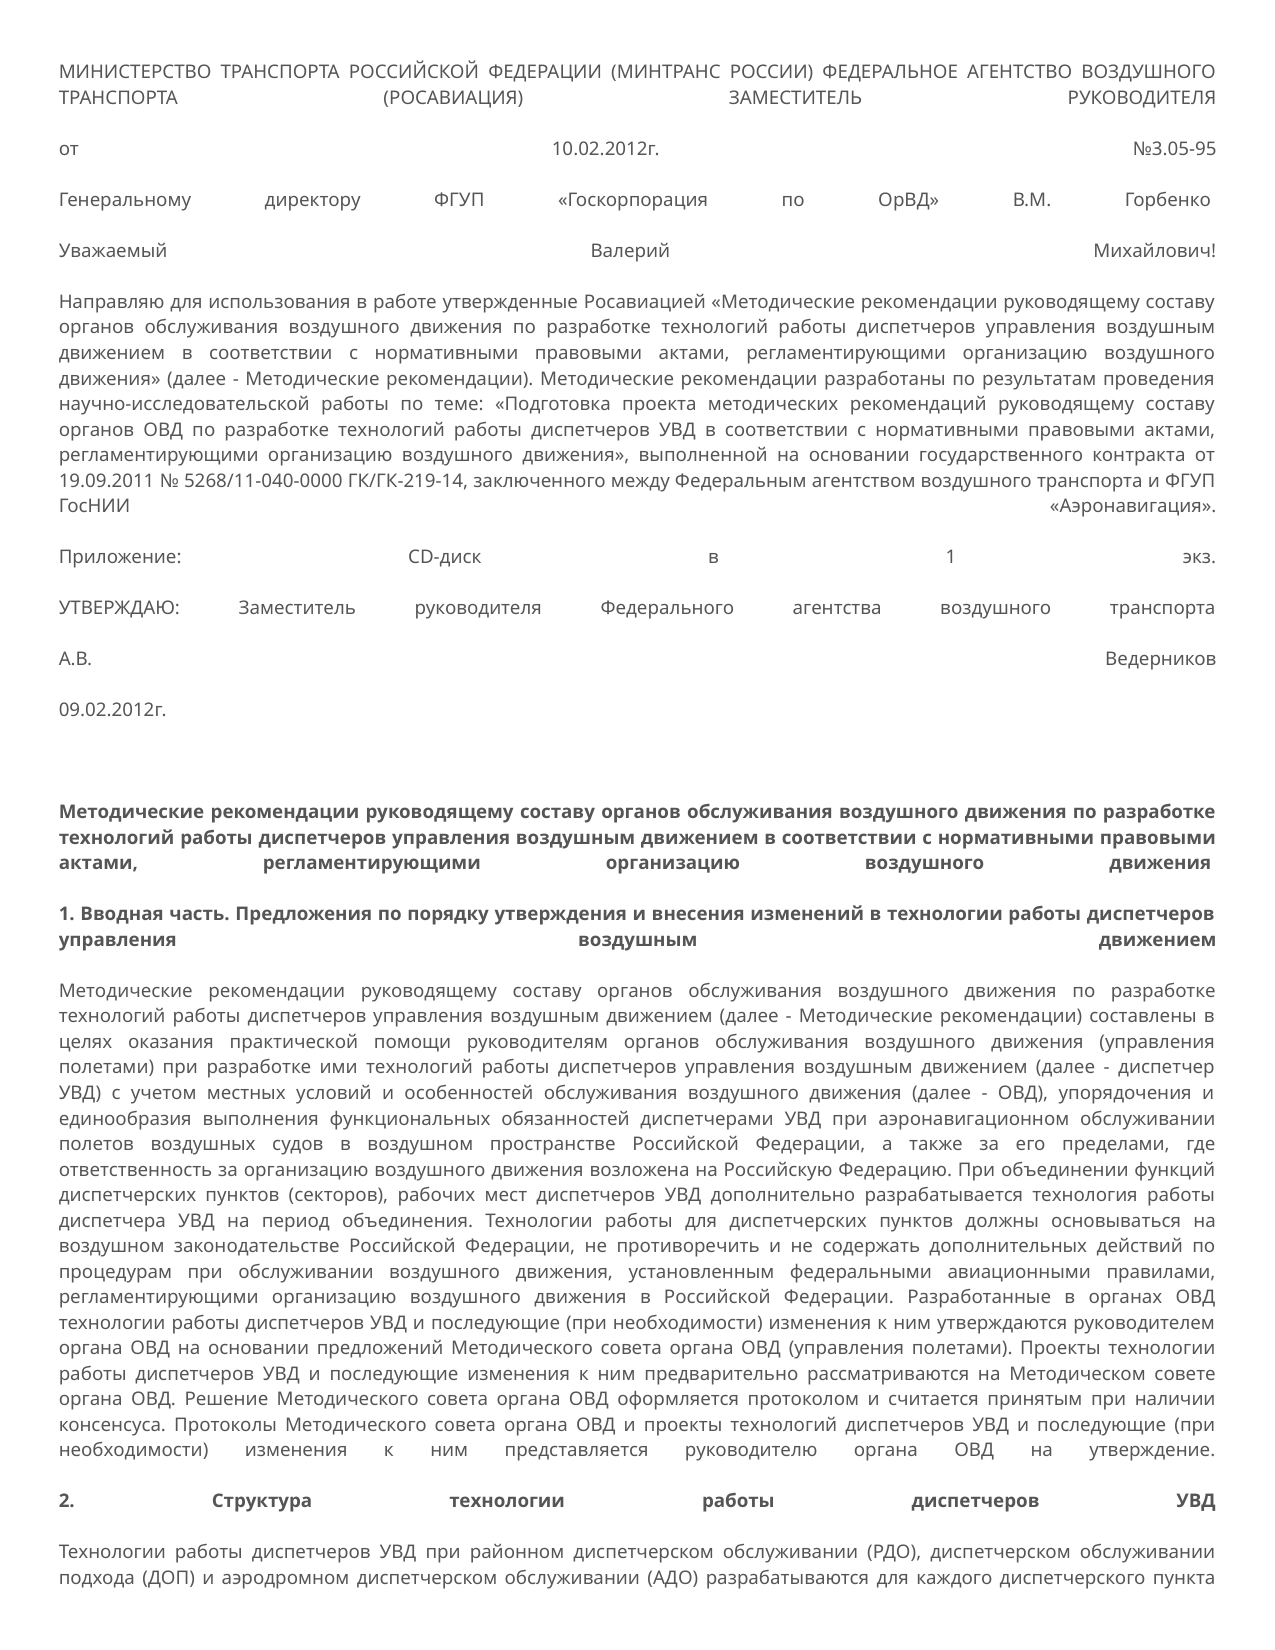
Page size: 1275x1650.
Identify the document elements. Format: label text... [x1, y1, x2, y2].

text МИНИСТЕРСТВО ТРАНСПОРТА РОССИЙСКОЙ ФЕДЕРАЦИИ (МИНТРАНС РОССИИ) ФЕДЕРАЛЬНОЕ АГЕНТСТВО ВОЗДУШНОГО ТРАНСПОРТА (РОСАВИАЦИЯ) ЗАМЕСТИТЕЛЬ РУКОВОДИТЕЛЯ от 10.02.2012г. №3.05-95 Генеральному директору ФГУП «Госкорпорация по ОрВД» В.М. Горбенко Уважаемый Валерий Михайлович! Направляю для использования в работе утвержденные Росавиацией «Методические рекомендации руководящему составу органов обслуживания воздушного движения по разработке технологий работы диспетчеров управления воздушным движением в соответствии с нормативными правовыми актами, регламентирующими организацию воздушного движения» (далее - Методические рекомендации). Методические рекомендации разработаны по результатам проведения научно-исследовательской работы по теме: «Подготовка проекта методических рекомендаций руководящему составу органов ОВД по разработке технологий работы диспетчеров УВД в соответствии с нормативными правовыми актами, регламентирующими организацию воздушного движения», выполненной на основании государственного контракта от 19.09.2011 № 5268/11-040-0000 ГК/ГК-219-14, заключенного между Федеральным агентством воздушного транспорта и ФГУП ГосНИИ «Аэронавигация». Приложение: CD-диск в 1 экз. УТВЕРЖДАЮ: Заместитель руководителя Федерального агентства воздушного транспорта А.В. Ведерников 09.02.2012г. Методические рекомендации руководящему составу органов обслуживания воздушного движения по разработке технологий работы диспетчеров управления воздушным движением в соответствии с нормативными правовыми актами, регламентирующими организацию воздушного движения 1. Вводная часть. Предложения по порядку утверждения и внесения изменений в технологии работы диспетчеров управления воздушным движением Методические рекомендации руководящему составу органов обслуживания воздушного движения по разработке технологий работы диспетчеров управления воздушным движением (далее - Методические рекомендации) составлены в целях оказания практической помощи руководителям органов обслуживания воздушного движения (управления полетами) при разработке ими технологий работы диспетчеров управления воздушным движением (далее - диспетчер УВД) с учетом местных условий и особенностей обслуживания воздушного движения (далее - ОВД), упорядочения и единообразия выполнения функциональных обязанностей диспетчерами УВД при аэронавигационном обслуживании полетов воздушных судов в воздушном пространстве Российской Федерации, а также за его пределами, где ответственность за организацию воздушного движения возложена на Российскую Федерацию. При объединении функций диспетчерских пунктов (секторов), рабочих мест диспетчеров УВД дополнительно разрабатывается технология работы диспетчера УВД на период объединения. Технологии работы для диспетчерских пунктов должны основываться на воздушном законодательстве Российской Федерации, не противоречить и не содержать дополнительных действий по процедурам при обслуживании воздушного движения, установленным федеральными авиационными правилами, регламентирующими организацию воздушного движения в Российской Федерации. Разработанные в органах ОВД технологии работы диспетчеров УВД и последующие (при необходимости) изменения к ним утверждаются руководителем органа ОВД на основании предложений Методического совета органа ОВД (управления полетами). Проекты технологии работы диспетчеров УВД и последующие изменения к ним предварительно рассматриваются на Методическом совете органа ОВД. Решение Методического совета органа ОВД оформляется протоколом и считается принятым при наличии консенсуса. Протоколы Методического совета органа ОВД и проекты технологий диспетчеров УВД и последующие (при необходимости) изменения к ним представляется руководителю органа ОВД на утверждение. 2. Структура технологии работы диспетчеров УВД Технологии работы диспетчеров УВД при районном диспетчерском обслуживании (РДО), диспетчерском обслуживании подхода (ДОП) и аэродромном диспетчерском обслуживании (АДО) разрабатываются для каждого диспетчерского пункта [58, 58, 1216, 1590]
